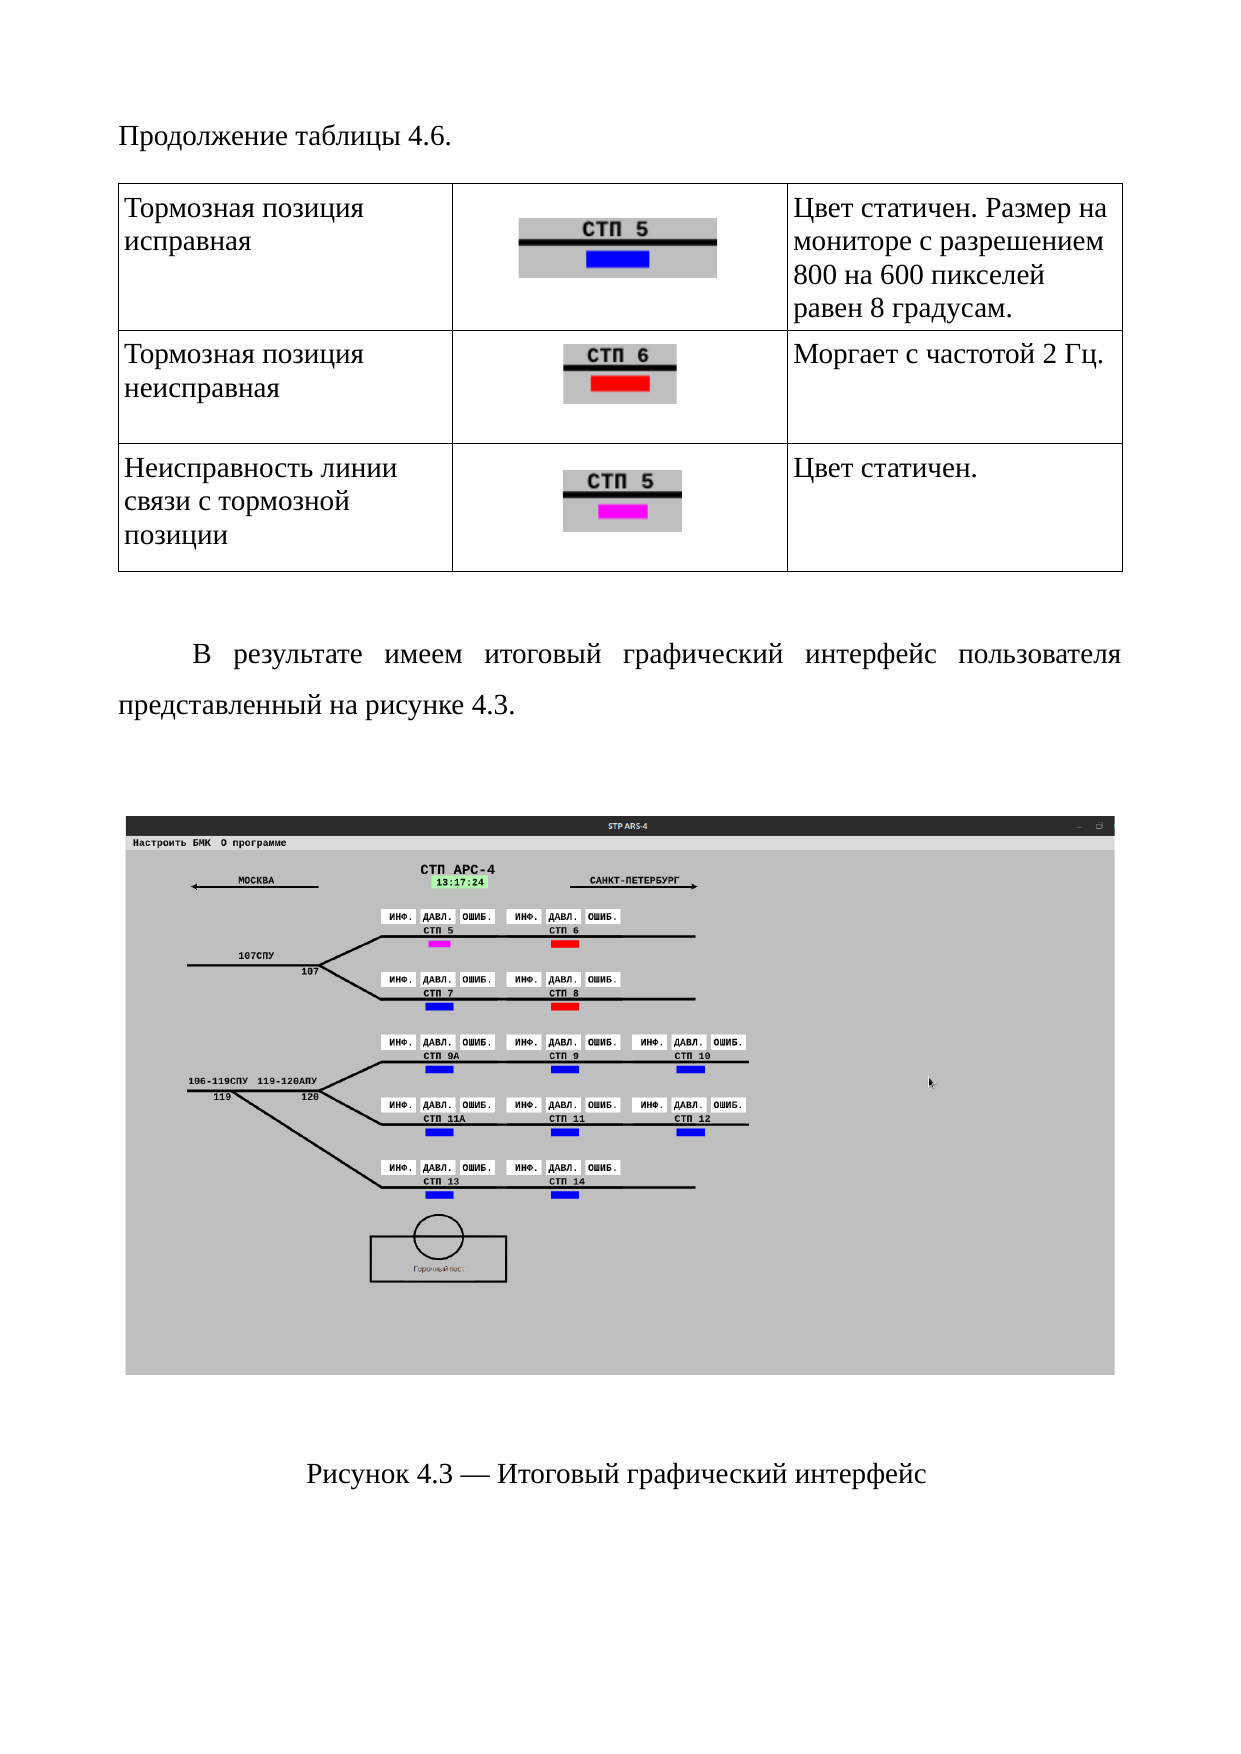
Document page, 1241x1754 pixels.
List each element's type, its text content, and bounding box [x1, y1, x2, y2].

table_cell [453, 331, 787, 443]
table_cell [453, 444, 787, 571]
table_header [453, 184, 787, 330]
picture [518, 218, 557, 241]
picture [562, 470, 587, 487]
table_header Тормозная позиция исправная [119, 184, 452, 330]
text В результате имеем итоговый графический интерфейс пользователя представленный на рисунке 4.3. [118, 637, 1122, 720]
table_cell Цвет статичен. [788, 444, 1122, 571]
table_cell Неисправность линии связи с тормозной позиции [119, 444, 452, 571]
table_cell Моргает с частотой 2 Гц. [788, 331, 1122, 443]
table_cell Тормозная позиция неисправная [119, 331, 452, 443]
table_header Цвет статичен. Размер на мониторе с разрешением 800 на 600 пикселей равен 8 градусам. [788, 184, 1122, 330]
picture [570, 344, 596, 361]
text Продолжение таблицы 4.6. [118, 118, 1122, 152]
text Рисунок 4.3 — Итоговый графический интерфейс [118, 1456, 1122, 1489]
